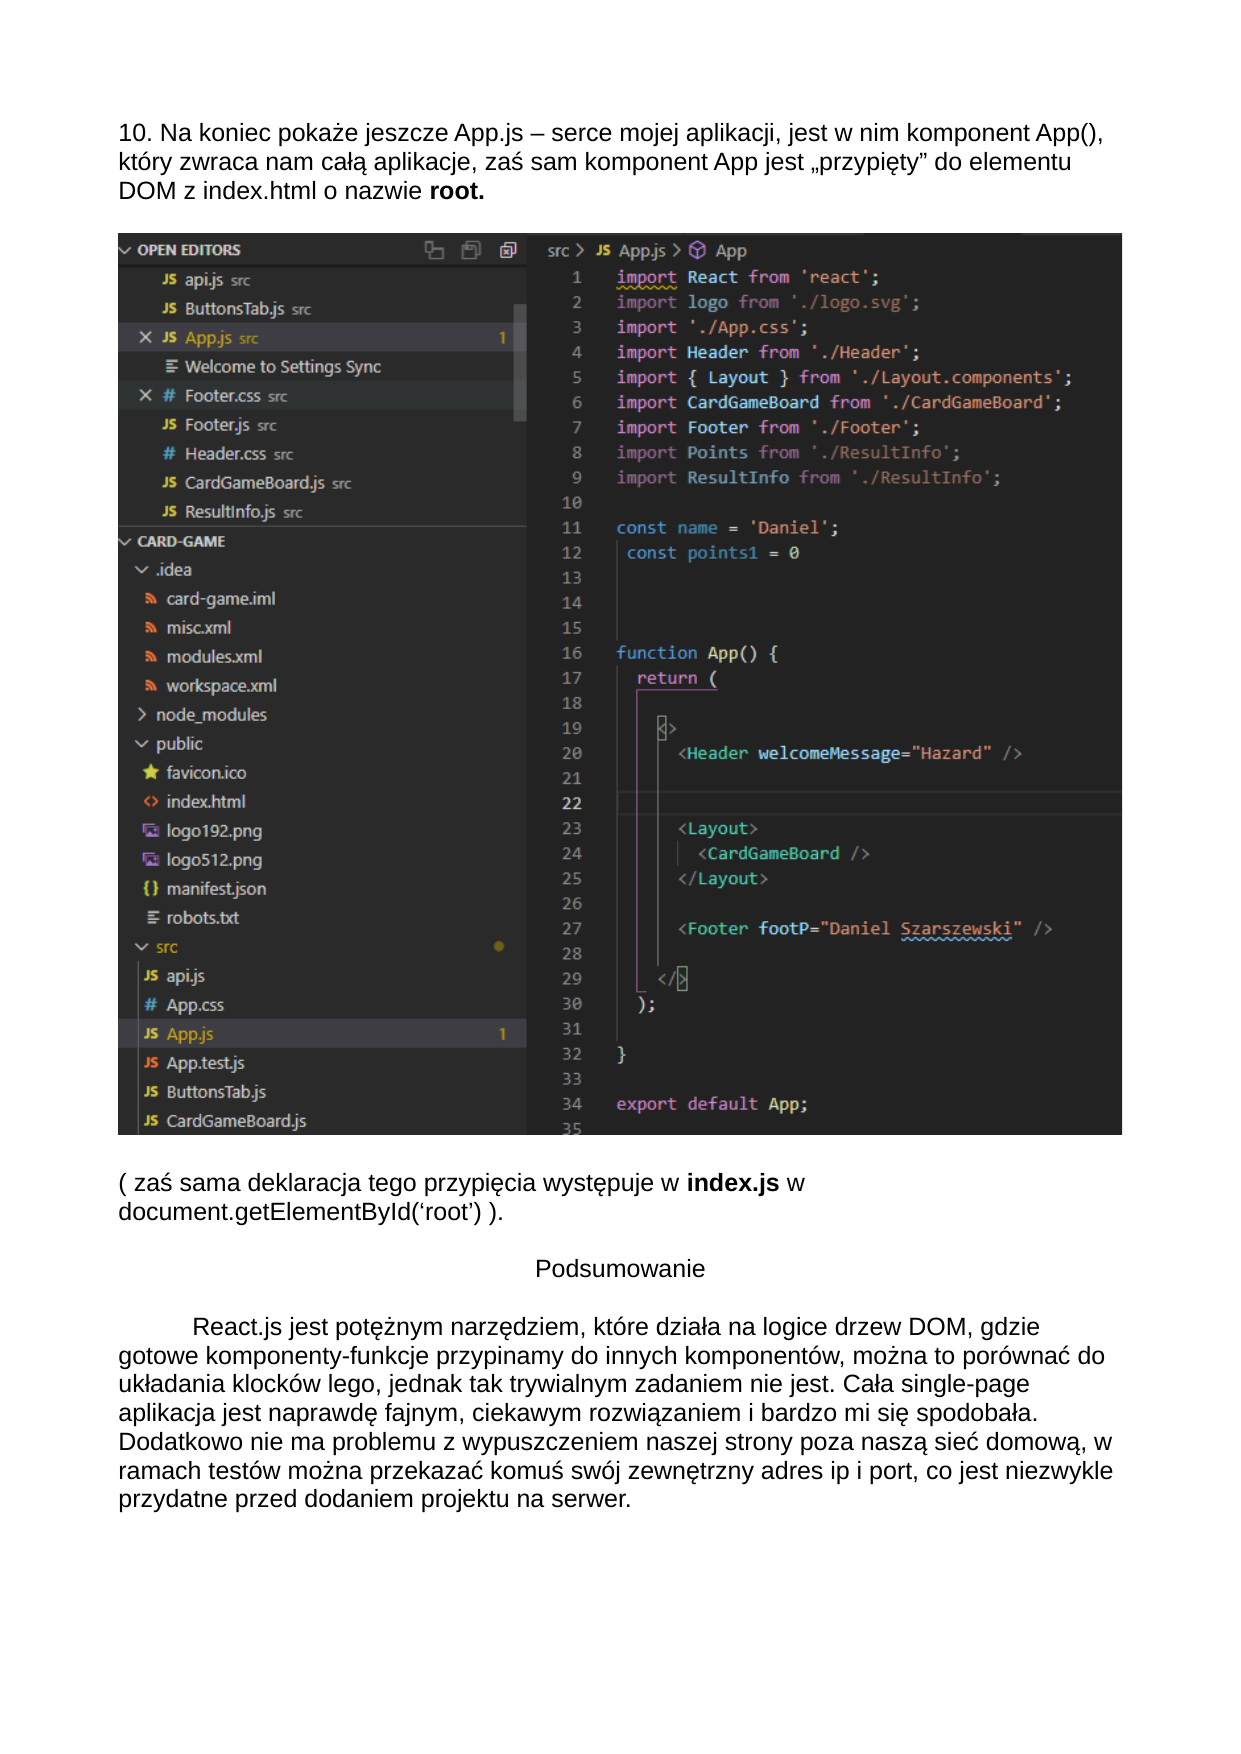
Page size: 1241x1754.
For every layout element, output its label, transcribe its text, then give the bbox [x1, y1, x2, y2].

text 10. Na koniec pokaże jeszcze App.js – serce mojej aplikacji, jest w nim komponent App(), który zwraca nam całą aplikacje, zaś sam komponent App jest „przypięty” do elementu DOM z index.html o nazwie root. [118, 118, 1122, 204]
text React.js jest potężnym narzędziem, które działa na logice drzew DOM, gdzie gotowe komponenty-funkcje przypinamy do innych komponentów, można to porównać do układania klocków lego, jednak tak trywialnym zadaniem nie jest. Cała single-page aplikacja jest naprawdę fajnym, ciekawym rozwiązaniem i bardzo mi się spodobała. Dodatkowo nie ma problemu z wypuszczeniem naszej strony poza naszą sieć domową, w ramach testów można przekazać komuś swój zewnętrzny adres ip i port, co jest niezwykle przydatne przed dodaniem projektu na serwer. [118, 1312, 1122, 1513]
text Podsumowanie [118, 1254, 1122, 1283]
picture [118, 233, 1123, 1135]
text ( zaś sama deklaracja tego przypięcia występuje w index.js w document.getElementById(‘root’) ). [118, 1168, 1122, 1226]
